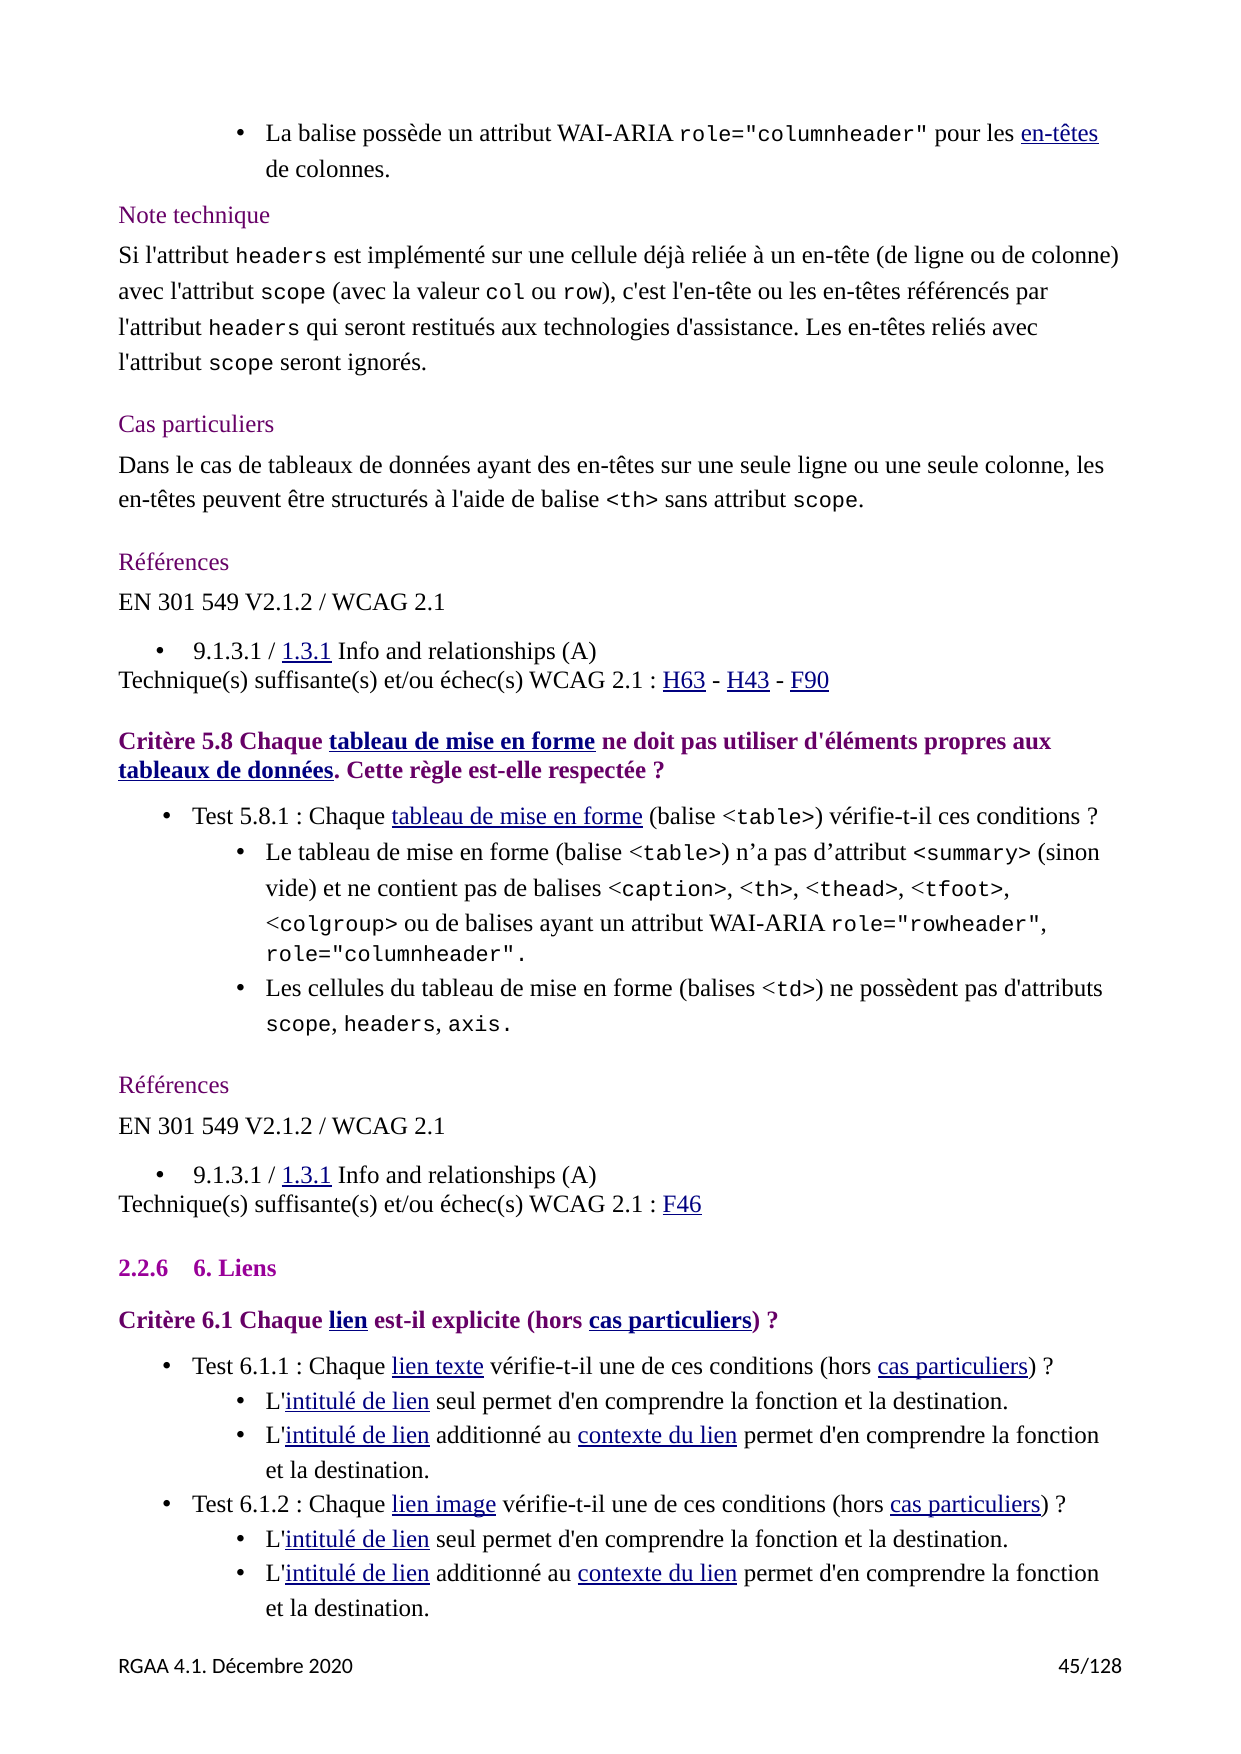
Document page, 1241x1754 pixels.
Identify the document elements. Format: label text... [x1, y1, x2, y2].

text Dans le cas de tableaux de données ayant des en-têtes sur une seule ligne ou une seule colonne, les en-têtes peuvent être structurés à l'aide de balise <th> sans attribut scope. [118, 450, 1122, 514]
subtitle Références [118, 547, 1122, 576]
subtitle Critère 5.8 Chaque tableau de mise en forme ne doit pas utiliser d'éléments propres aux tableaux de données. Cette règle est-elle respectée ? [118, 726, 1122, 783]
list Le tableau de mise en forme (balise <table>) n’a pas d’attribut <summary> (sinon vide) et ne contient pas de balises <caption>, <th>, <thead>, <tfoot>, <colgroup> ou de balises ayant un attribut WAI-ARIA role="rowheader", role="columnheader". [236, 837, 1122, 968]
list La balise possède un attribut WAI-ARIA role="columnheader" pour les en-têtes de colonnes. [236, 118, 1122, 182]
subtitle Références [118, 1071, 1122, 1099]
text Technique(s) suffisante(s) et/ou échec(s) WCAG 2.1 : H63 - H43 - F90 [118, 665, 1122, 694]
list Test 6.1.1 : Chaque lien texte vérifie-t-il une de ces conditions (hors cas particuliers) ? [162, 1351, 1122, 1380]
list 9.1.3.1 / 1.3.1 Info and relationships (A) [156, 1160, 1122, 1189]
text EN 301 549 V2.1.2 / WCAG 2.1 [118, 587, 1122, 616]
list L'intitulé de lien seul permet d'en comprendre la fonction et la destination. [236, 1524, 1122, 1553]
text Si l'attribut headers est implémenté sur une cellule déjà reliée à un en-tête (de ligne ou de colonne) avec l'attribut scope (avec la valeur col ou row), c'est l'en-tête ou les en-têtes référencés par l'attribut headers qui seront restitués aux technologies d'assistance. Les en-têtes reliés avec l'attribut scope seront ignorés. [118, 241, 1122, 377]
list L'intitulé de lien additionné au contexte du lien permet d'en comprendre la fonction et la destination. [236, 1558, 1122, 1622]
list Les cellules du tableau de mise en forme (balises <td>) ne possèdent pas d'attributs scope, headers, axis. [236, 973, 1122, 1038]
list L'intitulé de lien seul permet d'en comprendre la fonction et la destination. [236, 1386, 1122, 1415]
subtitle 6. Liens [118, 1253, 1122, 1281]
text Technique(s) suffisante(s) et/ou échec(s) WCAG 2.1 : F46 [118, 1189, 1122, 1218]
list Test 5.8.1 : Chaque tableau de mise en forme (balise <table>) vérifie-t-il ces conditions ? [162, 801, 1122, 831]
list Test 6.1.2 : Chaque lien image vérifie-t-il une de ces conditions (hors cas particuliers) ? [162, 1489, 1122, 1518]
list L'intitulé de lien additionné au contexte du lien permet d'en comprendre la fonction et la destination. [236, 1420, 1122, 1484]
text EN 301 549 V2.1.2 / WCAG 2.1 [118, 1111, 1122, 1140]
subtitle Cas particuliers [118, 409, 1122, 438]
list 9.1.3.1 / 1.3.1 Info and relationships (A) [156, 636, 1122, 665]
subtitle Critère 6.1 Chaque lien est-il explicite (hors cas particuliers) ? [118, 1305, 1122, 1334]
subtitle Note technique [118, 200, 1122, 229]
